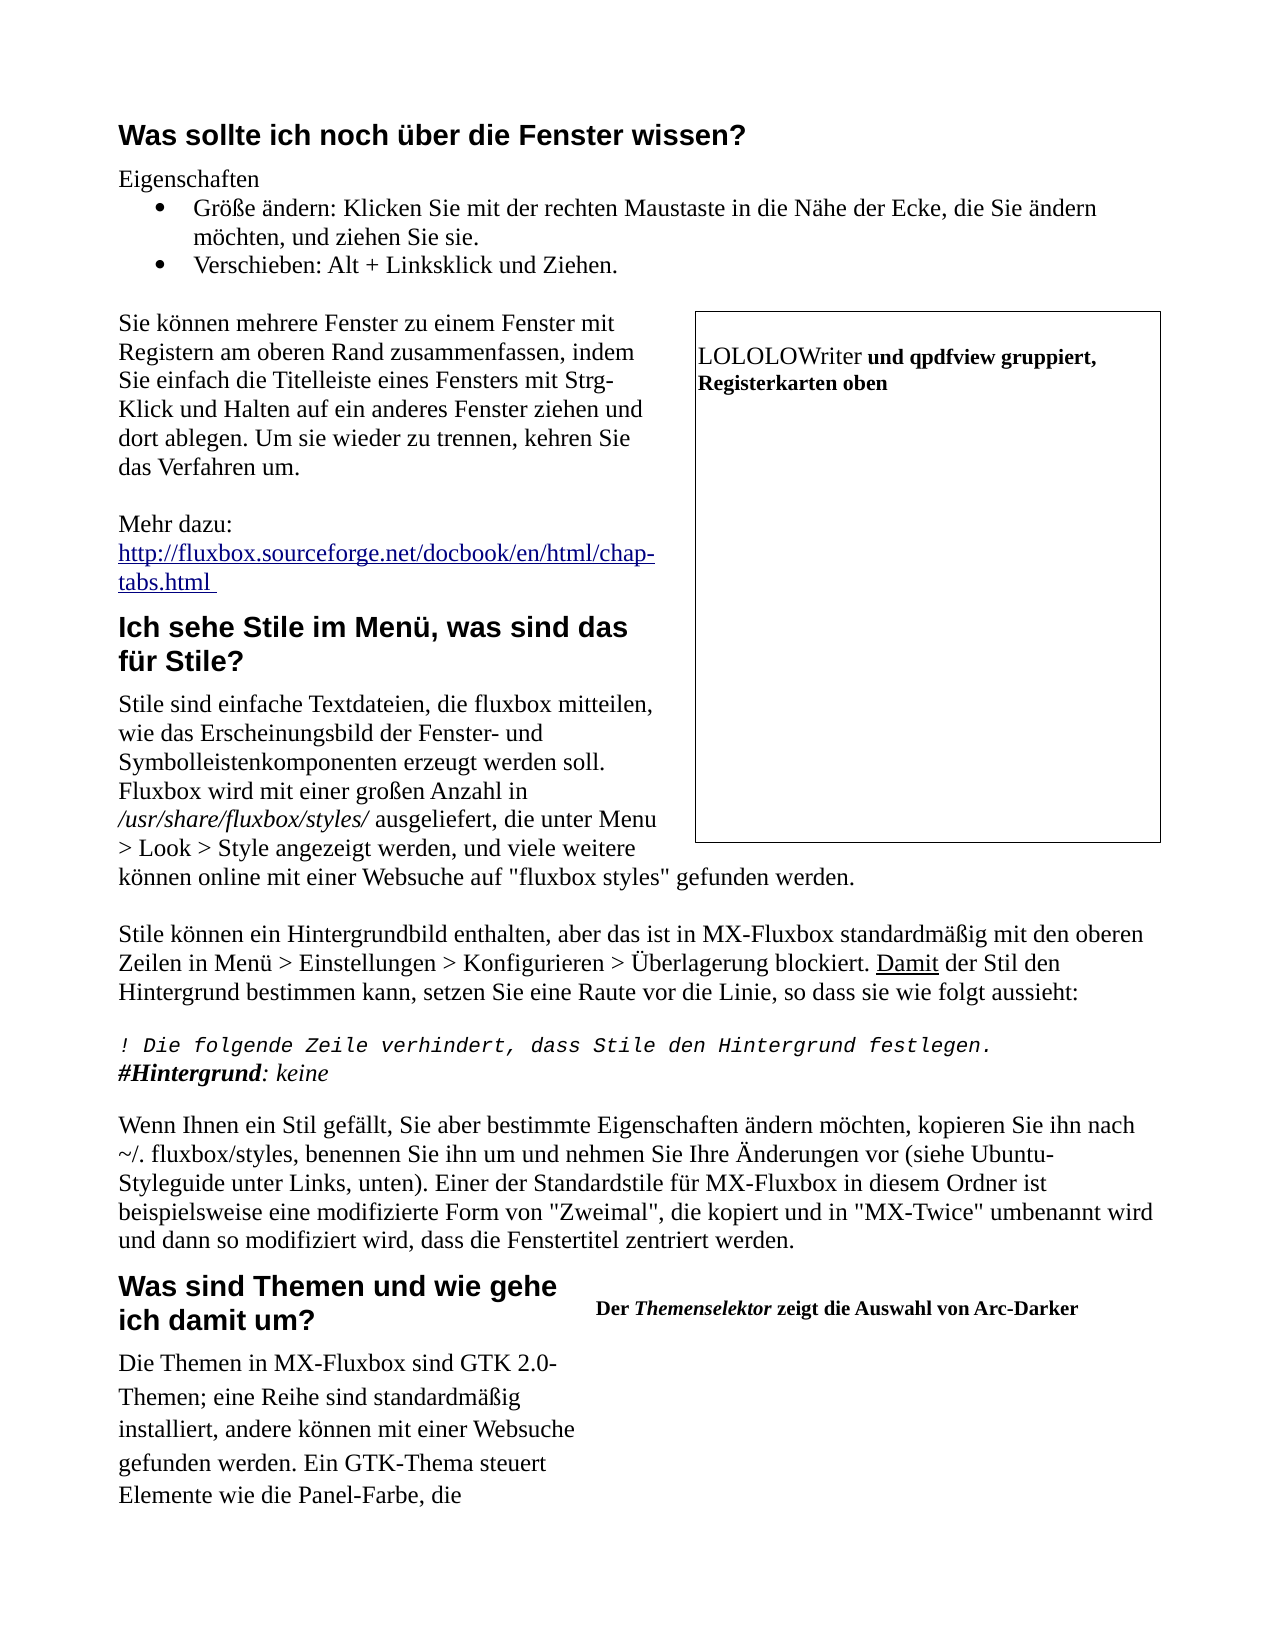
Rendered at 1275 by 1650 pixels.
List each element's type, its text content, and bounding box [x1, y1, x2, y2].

subtitle Was sind Themen und wie gehe ich damit um? [118, 1269, 1157, 1336]
subtitle Ich sehe Stile im Menü, was sind das für Stile? [118, 610, 695, 677]
text Wenn Ihnen ein Stil gefällt, Sie aber bestimmte Eigenschaften ändern möchten, kopieren Sie ihn nach ~/. fluxbox/styles, benennen Sie ihn um und nehmen Sie Ihre Änderungen vor (siehe Ubuntu-Styleguide unter Links, unten). Einer der Standardstile für MX-Fluxbox in diesem Ordner ist beispielsweise eine modifizierte Form von "Zweimal", die kopiert und in "MX-Twice" umbenannt wird und dann so modifiziert wird, dass die Fenstertitel zentriert werden. [118, 1111, 1157, 1254]
subtitle Was sollte ich noch über die Fenster wissen? [118, 118, 1157, 152]
text Eigenschaften [118, 164, 1157, 193]
text [696, 509, 1157, 595]
subtitle [696, 610, 1157, 677]
text Stile sind einfache Textdateien, die fluxbox mitteilen, wie das Erscheinungsbild der Fenster- und Symbolleistenkomponenten erzeugt werden soll. Fluxbox wird mit einer großen Anzahl in /usr/share/fluxbox/styles/ ausgeliefert, die unter Menu > Look > Style angezeigt werden, und viele weitere können online mit einer Websuche auf "fluxbox styles" gefunden werden. [118, 689, 1157, 891]
text Mehr dazu: http://fluxbox.sourceforge.net/docbook/en/html/chap-tabs.html [118, 509, 695, 595]
text Stile können ein Hintergrundbild enthalten, aber das ist in MX-Fluxbox standardmäßig mit den oberen Zeilen in Menü > Einstellungen > Konfigurieren > Überlagerung blockiert. Damit der Stil den Hintergrund bestimmen kann, setzen Sie eine Raute vor die Linie, so dass sie wie folgt aussieht: [118, 919, 1157, 1006]
text Die Themen in MX-Fluxbox sind GTK 2.0-Themen; eine Reihe sind standardmäßig installiert, andere können mit einer Websuche gefunden werden. Ein GTK-Thema steuert Elemente wie die Panel-Farbe, die [118, 1348, 1157, 1509]
list Verschieben: Alt + Linksklick und Ziehen. [156, 250, 1157, 279]
list Größe ändern: Klicken Sie mit der rechten Maustaste in die Nähe der Ecke, die Sie ändern möchten, und ziehen Sie sie. [156, 193, 1157, 250]
text ! Die folgende Zeile verhindert, dass Stile den Hintergrund festlegen. [118, 1034, 1157, 1058]
text Sie können mehrere Fenster zu einem Fenster mit Registern am oberen Rand zusammenfassen, indem Sie einfach die Titelleiste eines Fensters mit Strg-Klick und Halten auf ein anderes Fenster ziehen und dort ablegen. Um sie wieder zu trennen, kehren Sie das Verfahren um. [118, 308, 1157, 480]
text #Hintergrund: keine [118, 1058, 1157, 1087]
